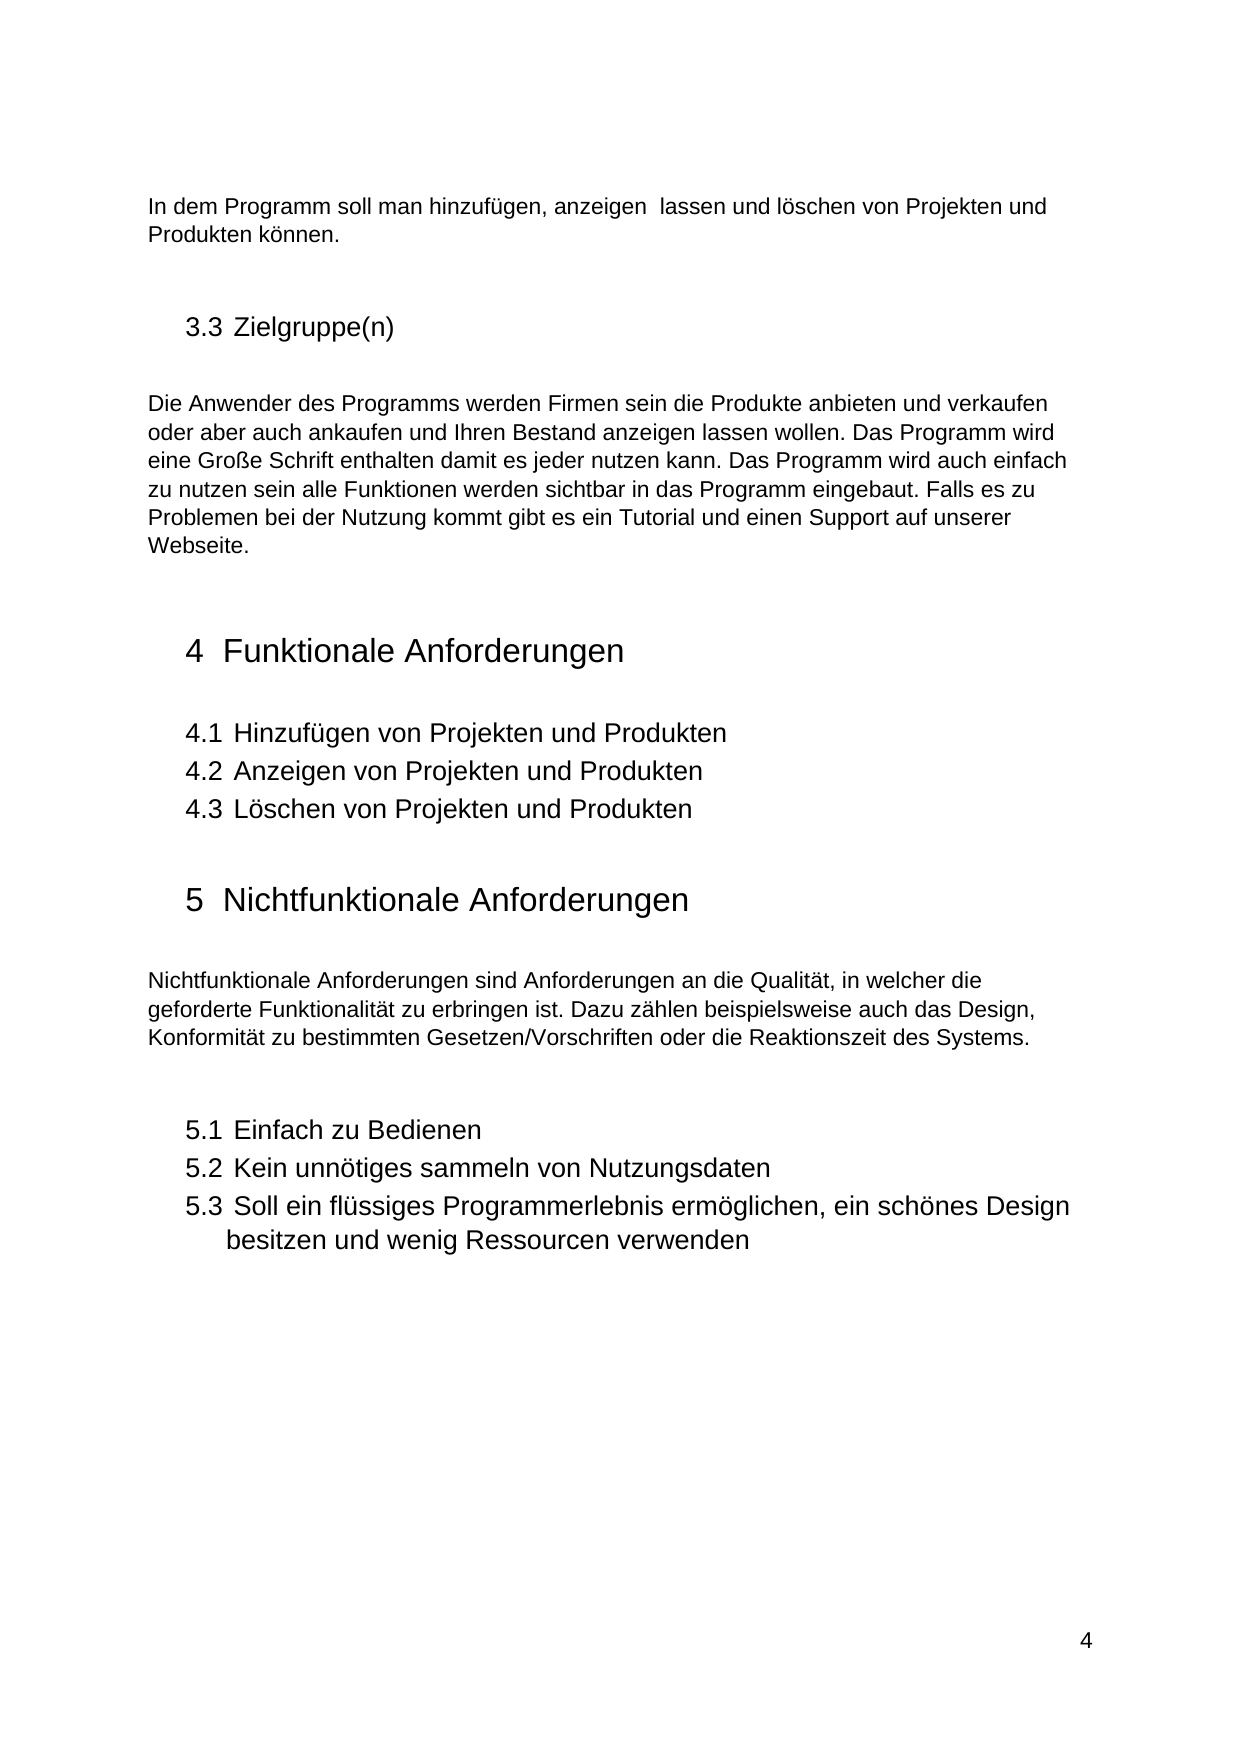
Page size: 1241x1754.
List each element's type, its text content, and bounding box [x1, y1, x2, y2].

subtitle Hinzufügen von Projekten und Produkten [185, 717, 1093, 749]
text Die Anwender des Programms werden Firmen sein die Produkte anbieten und verkaufen oder aber auch ankaufen und Ihren Bestand anzeigen lassen wollen. Das Programm wird eine Große Schrift enthalten damit es jeder nutzen kann. Das Programm wird auch einfach zu nutzen sein alle Funktionen werden sichtbar in das Programm eingebaut. Falls es zu Problemen bei der Nutzung kommt gibt es ein Tutorial und einen Support auf unserer Webseite. [148, 390, 1093, 559]
text In dem Programm soll man hinzufügen, anzeigen lassen und löschen von Projekten und Produkten können. [148, 193, 1093, 247]
subtitle Anzeigen von Projekten und Produkten [185, 755, 1093, 787]
subtitle Einfach zu Bedienen [185, 1114, 1093, 1145]
subtitle Nichtfunktionale Anforderungen [185, 881, 1093, 919]
subtitle Zielgruppe(n) [185, 311, 1093, 343]
subtitle Soll ein flüssiges Programmerlebnis ermöglichen, ein schönes Design besitzen und wenig Ressourcen verwenden [185, 1190, 1093, 1255]
text Nichtfunktionale Anforderungen sind Anforderungen an die Qualität, in welcher die geforderte Funktionalität zu erbringen ist. Dazu zählen beispielsweise auch das Design, Konformität zu bestimmten Gesetzen/Vorschriften oder die Reaktionszeit des Systems. [148, 967, 1093, 1050]
subtitle Löschen von Projekten und Produkten [185, 793, 1093, 824]
subtitle Funktionale Anforderungen [185, 631, 1093, 669]
subtitle Kein unnötiges sammeln von Nutzungsdaten [185, 1152, 1093, 1183]
